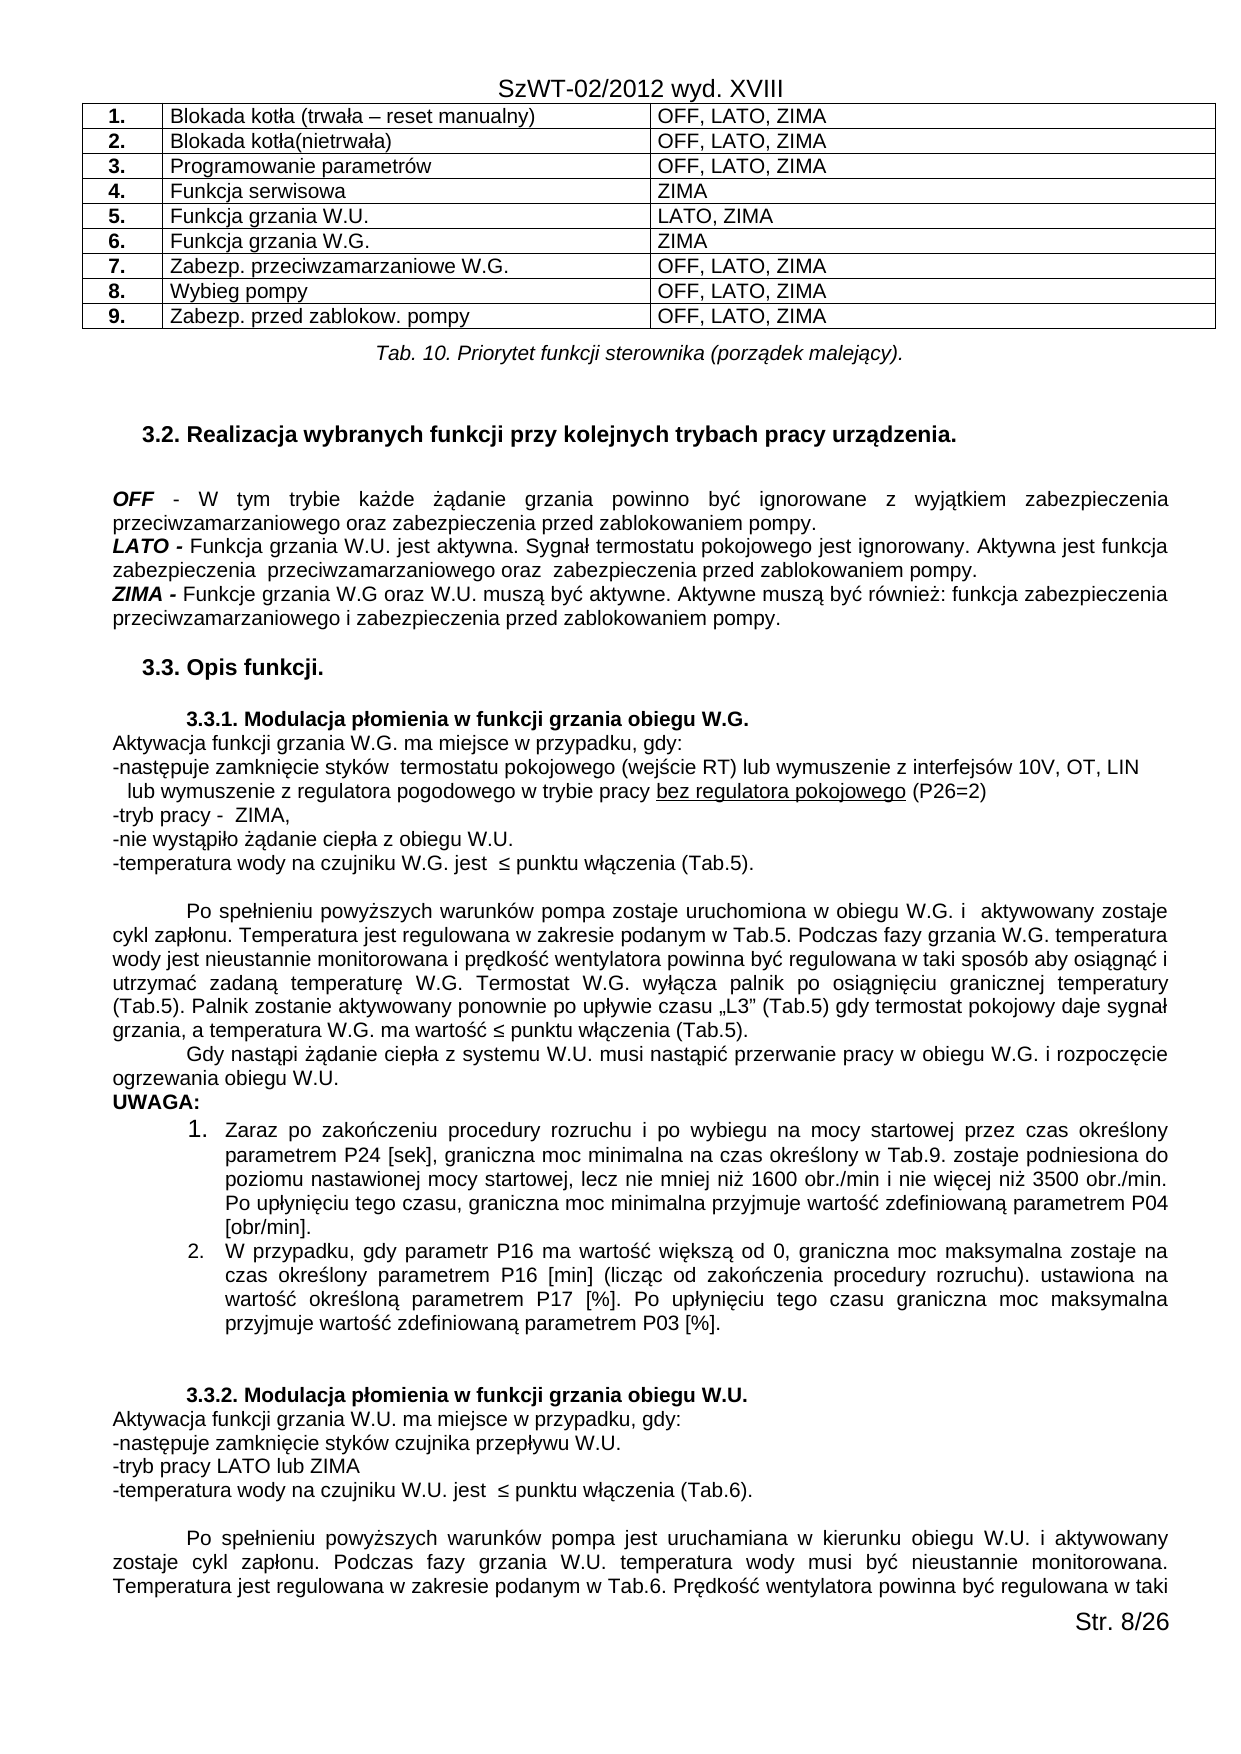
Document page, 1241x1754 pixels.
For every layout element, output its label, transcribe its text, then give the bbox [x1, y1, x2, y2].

table_cell [83, 154, 162, 177]
list Zaraz po zakończeniu procedury rozruchu i po wybiegu na mocy startowej przez czas określony parametrem P24 [sek], graniczna moc minimalna na czas określony w Tab.9. zostaje podniesiona do poziomu nastawionej mocy startowej, lecz nie mniej niż 1600 obr./min i nie więcej niż 3500 obr./min. Po upłynięciu tego czasu, graniczna moc minimalna przyjmuje wartość zdefiniowaną parametrem P04 [obr/min]. [187, 1114, 1169, 1239]
table_cell ZIMA [651, 179, 1215, 202]
table_cell [83, 279, 162, 302]
table_cell Programowanie parametrów [163, 154, 650, 177]
table_cell OFF, LATO, ZIMA [651, 254, 1215, 277]
subtitle 3.3. Opis funkcji. [142, 654, 1169, 681]
table_cell [83, 129, 162, 152]
table_cell Wybieg pompy [163, 279, 650, 302]
table_cell [83, 304, 162, 327]
text Po spełnieniu powyższych warunków pompa zostaje uruchomiona w obiegu W.G. i aktywowany zostaje cykl zapłonu. Temperatura jest regulowana w zakresie podanym w Tab.5. Podczas fazy grzania W.G. temperatura wody jest nieustannie monitorowana i prędkość wentylatora powinna być regulowana w taki sposób aby osiągnąć i utrzymać zadaną temperaturę W.G. Termostat W.G. wyłącza palnik po osiągnięciu granicznej temperatury (Tab.5). Palnik zostanie aktywowany ponownie po upływie czasu „L3” (Tab.5) gdy termostat pokojowy daje sygnał grzania, a temperatura W.G. ma wartość ≤ punktu włączenia (Tab.5). [112, 898, 1169, 1042]
text Tab. 10. Priorytet funkcji sterownika (porządek malejący). [112, 341, 1169, 365]
text -następuje zamknięcie styków czujnika przepływu W.U. [112, 1430, 1169, 1454]
text ZIMA - Funkcje grzania W.G oraz W.U. muszą być aktywne. Aktywne muszą być również: funkcja zabezpieczenia przeciwzamarzaniowego i zabezpieczenia przed zablokowaniem pompy. [112, 582, 1169, 630]
table_cell OFF, LATO, ZIMA [651, 154, 1215, 177]
table_cell OFF, LATO, ZIMA [651, 279, 1215, 302]
text -nie wystąpiło żądanie ciepła z obiegu W.U. [112, 827, 1169, 851]
text -następuje zamknięcie styków termostatu pokojowego (wejście RT) lub wymuszenie z interfejsów 10V, OT, LIN lub wymuszenie z regulatora pogodowego w trybie pracy bez regulatora pokojowego (P26=2) [112, 755, 1169, 803]
table_cell LATO, ZIMA [651, 204, 1215, 227]
text Aktywacja funkcji grzania W.U. ma miejsce w przypadku, gdy: [112, 1406, 1169, 1430]
text -temperatura wody na czujniku W.G. jest ≤ punktu włączenia (Tab.5). [112, 851, 1169, 874]
table_cell [83, 229, 162, 252]
text -tryb pracy - ZIMA, [112, 803, 1169, 827]
table_cell Funkcja grzania W.G. [163, 229, 650, 252]
table_cell [83, 179, 162, 202]
table_cell Funkcja grzania W.U. [163, 204, 650, 227]
table_cell [83, 104, 162, 127]
subtitle 3.3.1. Modulacja płomienia w funkcji grzania obiegu W.G. [186, 707, 1169, 731]
table_cell Blokada kotła (trwała – reset manualny) [163, 104, 650, 127]
list W przypadku, gdy parametr P16 ma wartość większą od 0, graniczna moc maksymalna zostaje na czas określony parametrem P16 [min] (licząc od zakończenia procedury rozruchu). ustawiona na wartość określoną parametrem P17 [%]. Po upłynięciu tego czasu graniczna moc maksymalna przyjmuje wartość zdefiniowaną parametrem P03 [%]. [187, 1239, 1169, 1334]
table_cell [83, 254, 162, 277]
table_cell Blokada kotła(nietrwała) [163, 129, 650, 152]
text Aktywacja funkcji grzania W.G. ma miejsce w przypadku, gdy: [112, 731, 1169, 755]
table_cell Funkcja serwisowa [163, 179, 650, 202]
table_cell OFF, LATO, ZIMA [651, 129, 1215, 152]
subtitle 3.3.2. Modulacja płomienia w funkcji grzania obiegu W.U. [186, 1382, 1169, 1406]
text LATO - Funkcja grzania W.U. jest aktywna. Sygnał termostatu pokojowego jest ignorowany. Aktywna jest funkcja zabezpieczenia przeciwzamarzaniowego oraz zabezpieczenia przed zablokowaniem pompy. [112, 534, 1169, 582]
text OFF - W tym trybie każde żądanie grzania powinno być ignorowane z wyjątkiem zabezpieczenia przeciwzamarzaniowego oraz zabezpieczenia przed zablokowaniem pompy. [112, 486, 1169, 534]
text UWAGA: [112, 1090, 1169, 1114]
table_cell [83, 204, 162, 227]
text -temperatura wody na czujniku W.U. jest ≤ punktu włączenia (Tab.6). [112, 1478, 1169, 1502]
table_cell Zabezp. przed zablokow. pompy [163, 304, 650, 327]
text Gdy nastąpi żądanie ciepła z systemu W.U. musi nastąpić przerwanie pracy w obiegu W.G. i rozpoczęcie ogrzewania obiegu W.U. [112, 1042, 1169, 1090]
text -tryb pracy LATO lub ZIMA [112, 1454, 1169, 1478]
table_cell OFF, LATO, ZIMA [651, 304, 1215, 327]
table_cell OFF, LATO, ZIMA [651, 104, 1215, 127]
subtitle 3.2. Realizacja wybranych funkcji przy kolejnych trybach pracy urządzenia. [142, 421, 1169, 447]
text Po spełnieniu powyższych warunków pompa jest uruchamiana w kierunku obiegu W.U. i aktywowany zostaje cykl zapłonu. Podczas fazy grzania W.U. temperatura wody musi być nieustannie monitorowana. Temperatura jest regulowana w zakresie podanym w Tab.6. Prędkość wentylatora powinna być regulowana w taki [112, 1526, 1169, 1598]
table_cell Zabezp. przeciwzamarzaniowe W.G. [163, 254, 650, 277]
table_cell ZIMA [651, 229, 1215, 252]
